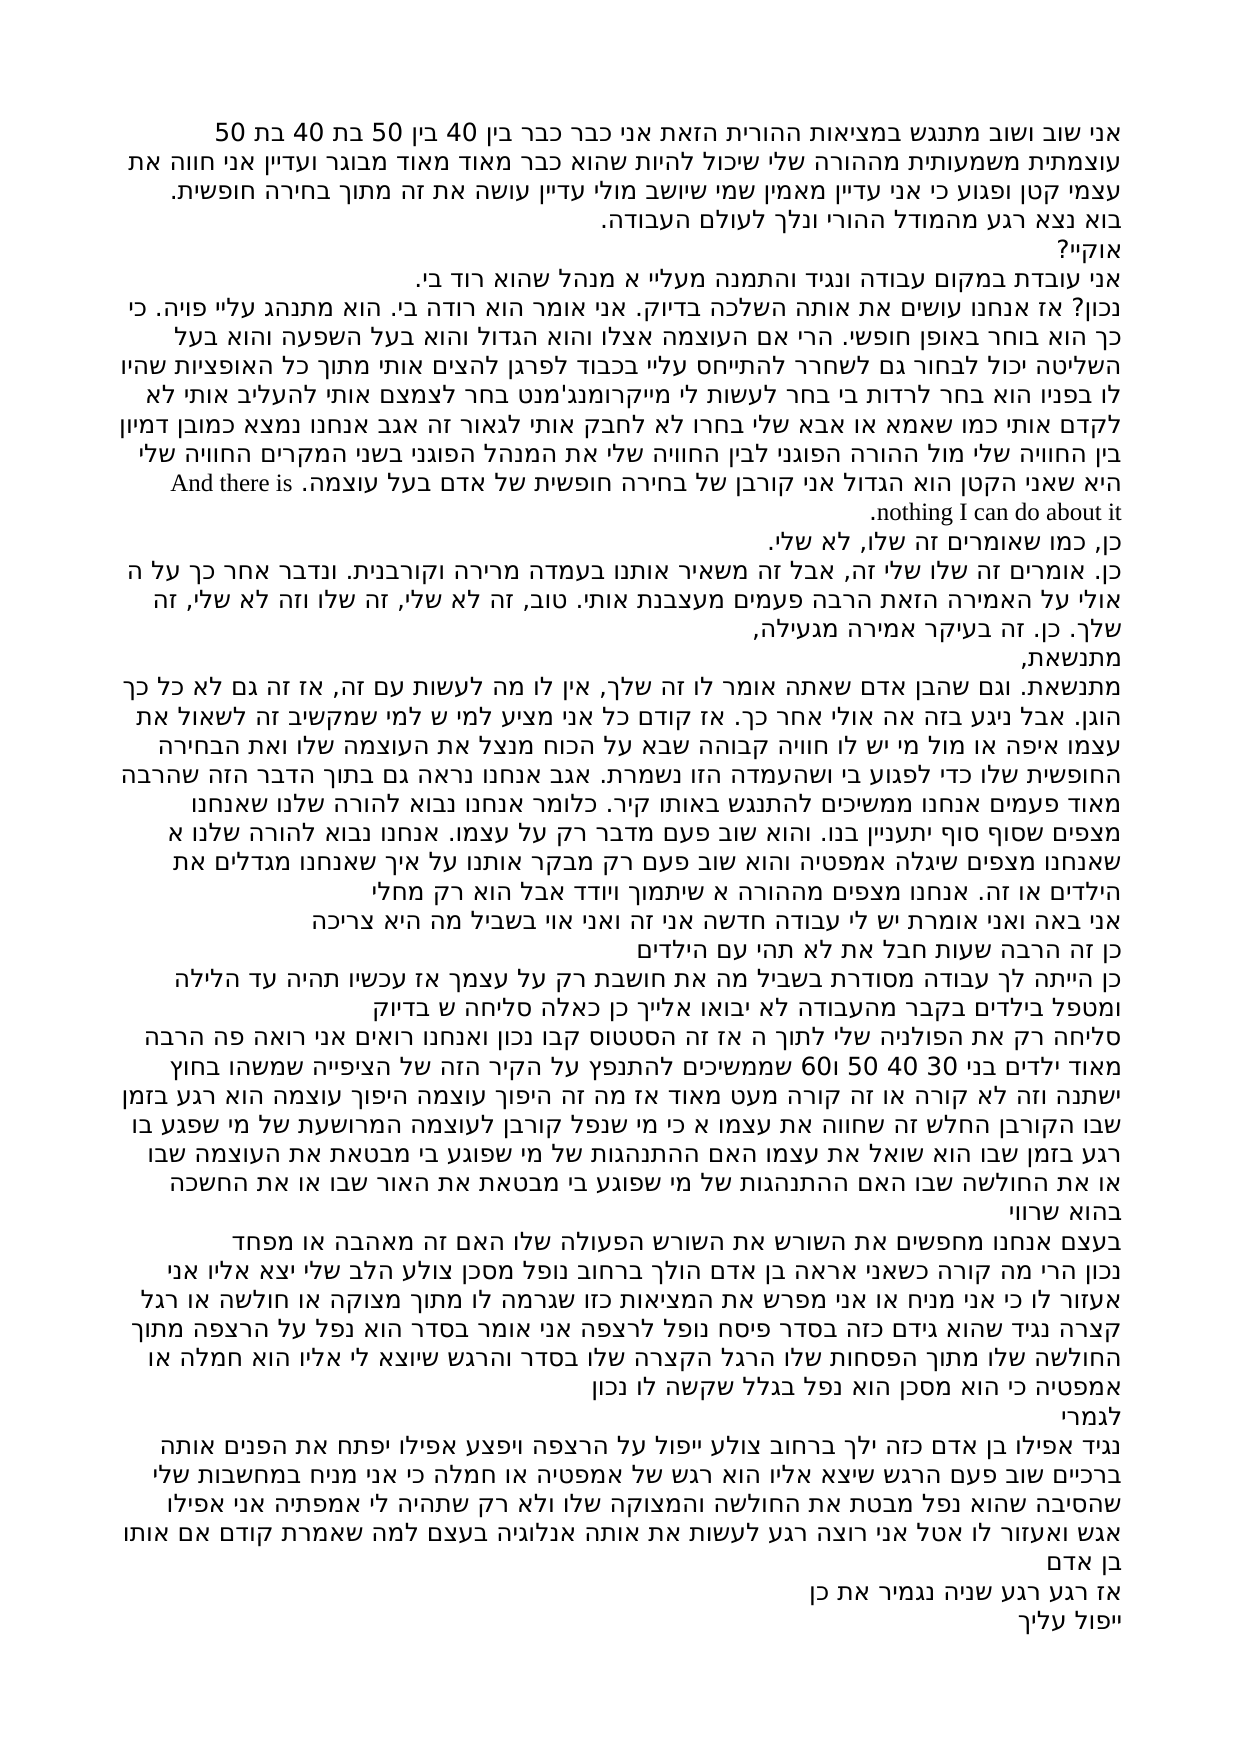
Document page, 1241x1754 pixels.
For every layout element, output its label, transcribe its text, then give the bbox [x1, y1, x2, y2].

text כן זה הרבה שעות חבל את לא תהי עם הילדים [118, 935, 1122, 964]
text כן, כמו שאומרים זה שלו, לא שלי. [118, 527, 1122, 556]
text ייפול עליך [118, 1606, 1122, 1635]
text מתנשאת. וגם שהבן אדם שאתה אומר לו זה שלך, אין לו מה לעשות עם זה, אז זה גם לא כל כך הוגן. אבל ניגע בזה אה אולי אחר כך. אז קודם כל אני מציע למי ש למי שמקשיב זה לשאול את עצמו איפה או מול מי יש לו חוויה קבוהה שבא על הכוח מנצל את העוצמה שלו ואת הבחירה החופשית שלו כדי לפגוע בי ושהעמדה הזו נשמרת. אגב אנחנו נראה גם בתוך הדבר הזה שהרבה מאוד פעמים אנחנו ממשיכים להתנגש באותו קיר. כלומר אנחנו נבוא להורה שלנו שאנחנו מצפים שסוף סוף יתעניין בנו. והוא שוב פעם מדבר רק על עצמו. אנחנו נבוא להורה שלנו א שאנחנו מצפים שיגלה אמפטיה והוא שוב פעם רק מבקר אותנו על איך שאנחנו מגדלים את הילדים או זה. אנחנו מצפים מההורה א שיתמוך ויודד אבל הוא רק מחלי [118, 672, 1122, 906]
text בוא נצא רגע מהמודל ההורי ונלך לעולם העבודה. [118, 206, 1122, 235]
text אנחנו משוכנעים שזו בחירה חופשית שלו אני מסתכל ככה על מי שפוגע בי, על האבא שלו מכבד אותי או שיורד עליי או שאומר לי מה אתה צריך את זה או שום דבר לא יצא ממך או לא נותן לי את הגיבוי או לא נותנים לי את האהבה או כועסים עליי סתם ואני אומר הוא העוצמתי בעל הכוח יכול היה לנהוג בי אחרת יכול היה לתת לי יחס אחר אבל הוא בחר באופן חופשי מתוך כל האוקופציות שעמדו לרשותו לפגוע בי ואני אני נפלתי קורבן ל בחירה של האדם היותר עוצמתי הזה ממני ולכן אני נשאר במה שאנחנו קונה מקודשית החיצוני קורבנות כעס רגשות מאוד מאוד מתסכלים והאצבע נשארת בחוץ מתוך ציפייה עמוקה שהמציאות תשתנה וזה לא קורה כלומר אני שוב ושוב מתנגש במציאות ההורית הזאת אני כבר כבר בין 40 בין 50 בת 40 בת 50 עוצמתית משמעותית מההורה שלי שיכול להיות שהוא כבר מאוד מאוד מבוגר ועדיין אני חווה את עצמי קטן ופגוע כי אני עדיין מאמין שמי שיושב מולי עדיין עושה את זה מתוך בחירה חופשית. [118, 118, 1122, 206]
text אז רגע רגע שניה נגמיר את כן [118, 1577, 1122, 1606]
text בעצם אנחנו מחפשים את השורש את השורש הפעולה שלו האם זה מאהבה או מפחד [118, 1227, 1122, 1256]
text כן. אומרים זה שלו שלי זה, אבל זה משאיר אותנו בעמדה מרירה וקורבנית. ונדבר אחר כך על ה אולי על האמירה הזאת הרבה פעמים מעצבנת אותי. טוב, זה לא שלי, זה שלו וזה לא שלי, זה שלך. כן. זה בעיקר אמירה מגעילה, [118, 556, 1122, 643]
text נכון? אז אנחנו עושים את אותה השלכה בדיוק. אני אומר הוא רודה בי. הוא מתנהג עליי פויה. כי כך הוא בוחר באופן חופשי. הרי אם העוצמה אצלו והוא הגדול והוא בעל השפעה והוא בעל השליטה יכול לבחור גם לשחרר להתייחס עליי בכבוד לפרגן להצים אותי מתוך כל האופציות שהיו לו בפניו הוא בחר לרדות בי בחר לעשות לי מייקרומנג'מנט בחר לצמצם אותי להעליב אותי לא לקדם אותי כמו שאמא או אבא שלי בחרו לא לחבק אותי לגאור זה אגב אנחנו נמצא כמובן דמיון בין החוויה שלי מול ההורה הפוגני לבין החוויה שלי את המנהל הפוגני בשני המקרים החוויה שלי היא שאני הקטן הוא הגדול אני קורבן של בחירה חופשית של אדם בעל עוצמה. And there is nothing I can do about it. [118, 293, 1122, 527]
text כן הייתה לך עבודה מסודרת בשביל מה את חושבת רק על עצמך אז עכשיו תהיה עד הלילה ומטפל בילדים בקבר מהעבודה לא יבואו אלייך כן כאלה סליחה ש בדיוק [118, 964, 1122, 1022]
text אני באה ואני אומרת יש לי עבודה חדשה אני זה ואני אוי בשביל מה היא צריכה [118, 906, 1122, 935]
text אוקיי? [118, 235, 1122, 264]
text מתנשאת, [118, 643, 1122, 672]
text אני עובדת במקום עבודה ונגיד והתמנה מעליי א מנהל שהוא רוד בי. [118, 264, 1122, 293]
text סליחה רק את הפולניה שלי לתוך ה אז זה הסטטוס קבו נכון ואנחנו רואים אני רואה פה הרבה מאוד ילדים בני 30 40 50 ו60 שממשיכים להתנפץ על הקיר הזה של הציפייה שמשהו בחוץ ישתנה וזה לא קורה או זה קורה מעט מאוד אז מה זה היפוך עוצמה היפוך עוצמה הוא רגע בזמן שבו הקורבן החלש זה שחווה את עצמו א כי מי שנפל קורבן לעוצמה המרושעת של מי שפגע בו רגע בזמן שבו הוא שואל את עצמו האם ההתנהגות של מי שפוגע בי מבטאת את העוצמה שבו או את החולשה שבו האם ההתנהגות של מי שפוגע בי מבטאת את האור שבו או את החשכה בהוא שרווי [118, 1022, 1122, 1227]
text נגיד אפילו בן אדם כזה ילך ברחוב צולע ייפול על הרצפה ויפצע אפילו יפתח את הפנים אותה ברכיים שוב פעם הרגש שיצא אליו הוא רגש של אמפטיה או חמלה כי אני מניח במחשבות שלי שהסיבה שהוא נפל מבטת את החולשה והמצוקה שלו ולא רק שתהיה לי אמפתיה אני אפילו אגש ואעזור לו אטל אני רוצה רגע לעשות את אותה אנלוגיה בעצם למה שאמרת קודם אם אותו בן אדם [118, 1431, 1122, 1577]
text נכון הרי מה קורה כשאני אראה בן אדם הולך ברחוב נופל מסכן צולע הלב שלי יצא אליו אני אעזור לו כי אני מניח או אני מפרש את המציאות כזו שגרמה לו מתוך מצוקה או חולשה או רגל קצרה נגיד שהוא גידם כזה בסדר פיסח נופל לרצפה אני אומר בסדר הוא נפל על הרצפה מתוך החולשה שלו מתוך הפסחות שלו הרגל הקצרה שלו בסדר והרגש שיוצא לי אליו הוא חמלה או אמפטיה כי הוא מסכן הוא נפל בגלל שקשה לו נכון [118, 1256, 1122, 1402]
text לגמרי [118, 1402, 1122, 1431]
